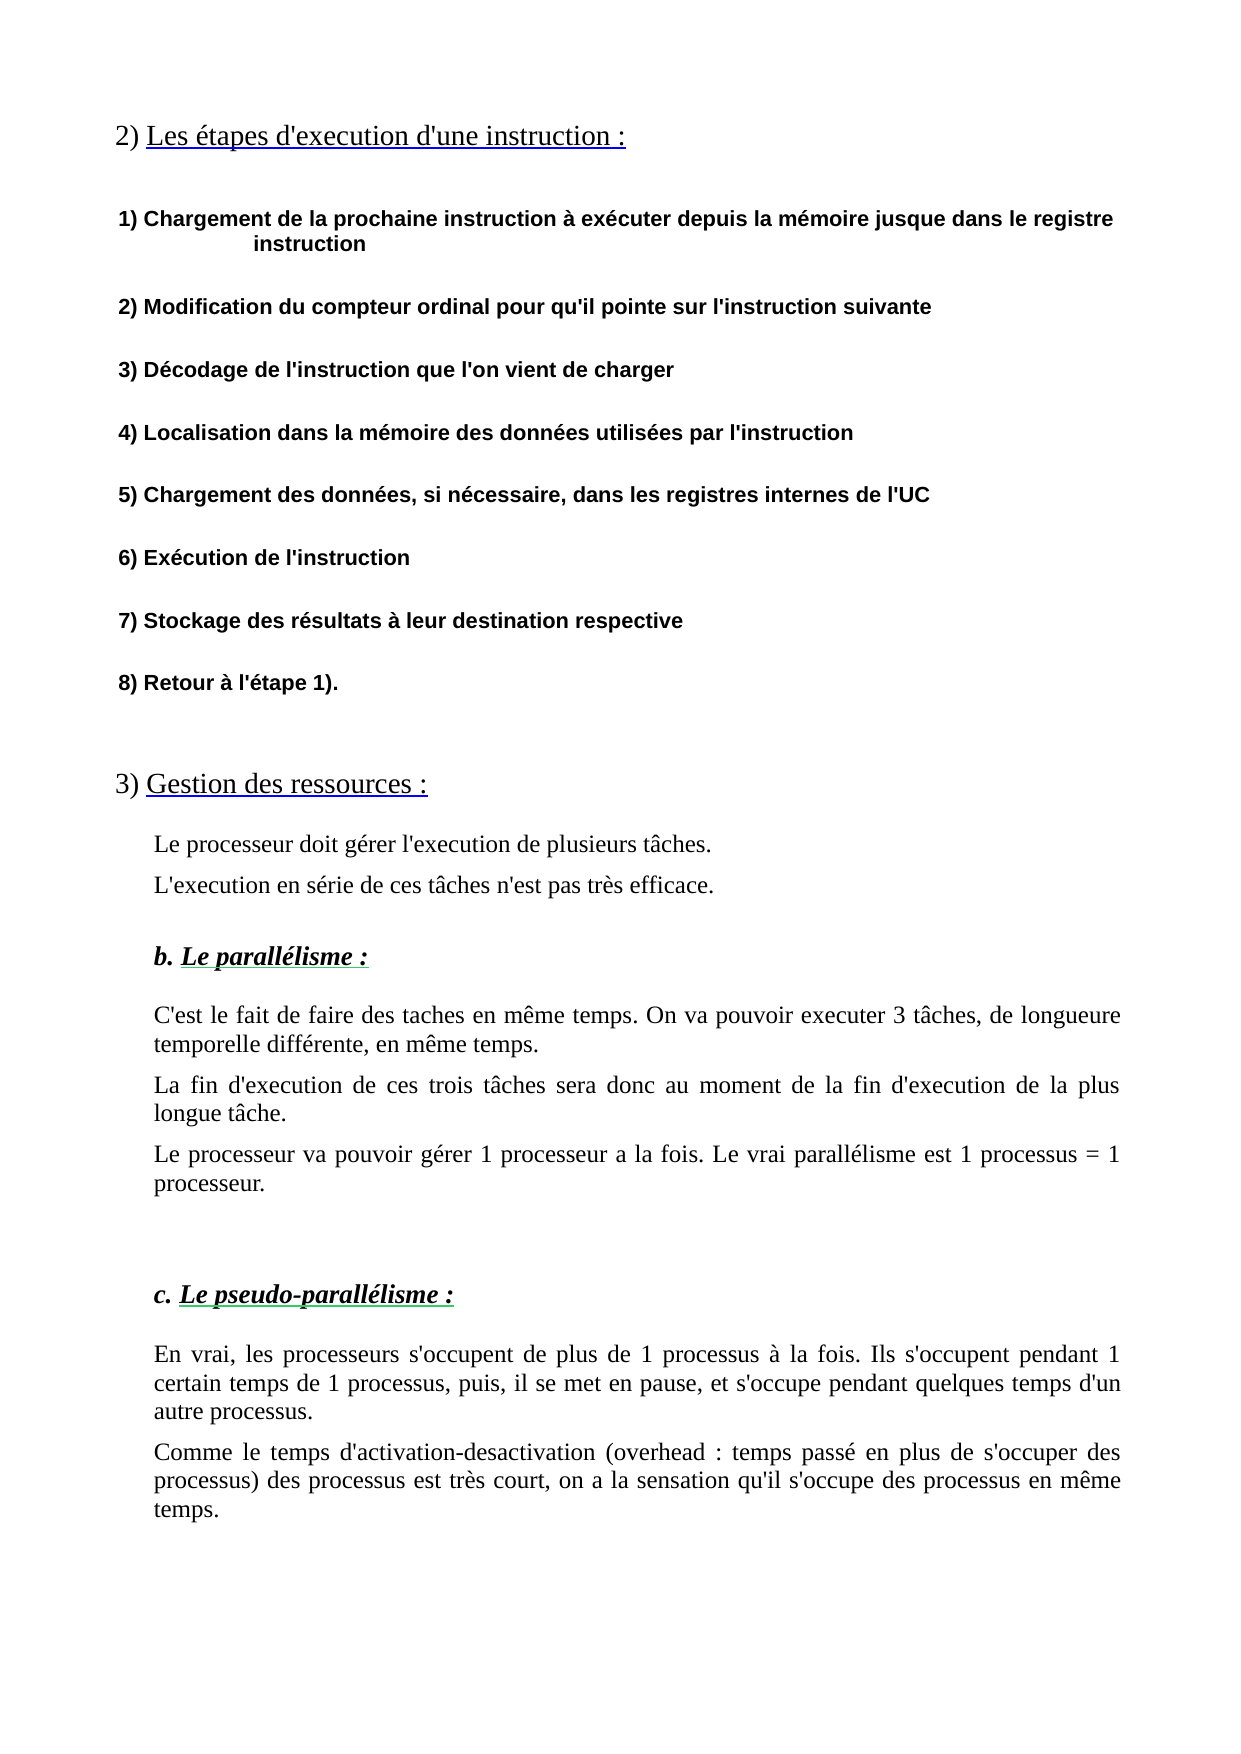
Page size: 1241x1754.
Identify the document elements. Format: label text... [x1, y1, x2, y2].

subtitle 8) Retour à l'étape 1). [118, 670, 1122, 696]
subtitle Gestion des ressources : [115, 766, 1122, 800]
subtitle Comme le temps d'activation-desactivation (overhead : temps passé en plus de s'occuper des processus) des processus est très court, on a la sensation qu'il s'occupe des processus en même temps. [153, 1437, 1122, 1523]
subtitle Les étapes d'execution d'une instruction : [115, 118, 1122, 152]
subtitle 5) Chargement des données, si nécessaire, dans les registres internes de l'UC [118, 482, 1122, 507]
subtitle 4) Localisation dans la mémoire des données utilisées par l'instruction [118, 419, 1122, 445]
subtitle 1) Chargement de la prochaine instruction à exécuter depuis la mémoire jusque dans le registre instruction [118, 206, 1122, 257]
subtitle Le processeur doit gérer l'execution de plusieurs tâches. [153, 829, 1122, 858]
subtitle 2) Modification du compteur ordinal pour qu'il pointe sur l'instruction suivante [118, 294, 1122, 319]
subtitle Le pseudo-parallélisme : [153, 1278, 1122, 1309]
subtitle Le processeur va pouvoir gérer 1 processeur a la fois. Le vrai parallélisme est 1 processus = 1 processeur. [153, 1139, 1122, 1196]
subtitle 7) Stockage des résultats à leur destination respective [118, 608, 1122, 633]
subtitle 6) Exécution de l'instruction [118, 545, 1122, 570]
subtitle L'execution en série de ces tâches n'est pas très efficace. [153, 870, 1122, 898]
subtitle 3) Décodage de l'instruction que l'on vient de charger [118, 357, 1122, 382]
subtitle C'est le fait de faire des taches en même temps. On va pouvoir executer 3 tâches, de longueure temporelle différente, en même temps. [153, 1000, 1122, 1058]
subtitle La fin d'execution de ces trois tâches sera donc au moment de la fin d'execution de la plus longue tâche. [153, 1070, 1122, 1127]
subtitle Le parallélisme : [153, 940, 1122, 971]
subtitle En vrai, les processeurs s'occupent de plus de 1 processus à la fois. Ils s'occupent pendant 1 certain temps de 1 processus, puis, il se met en pause, et s'occupe pendant quelques temps d'un autre processus. [153, 1339, 1122, 1425]
